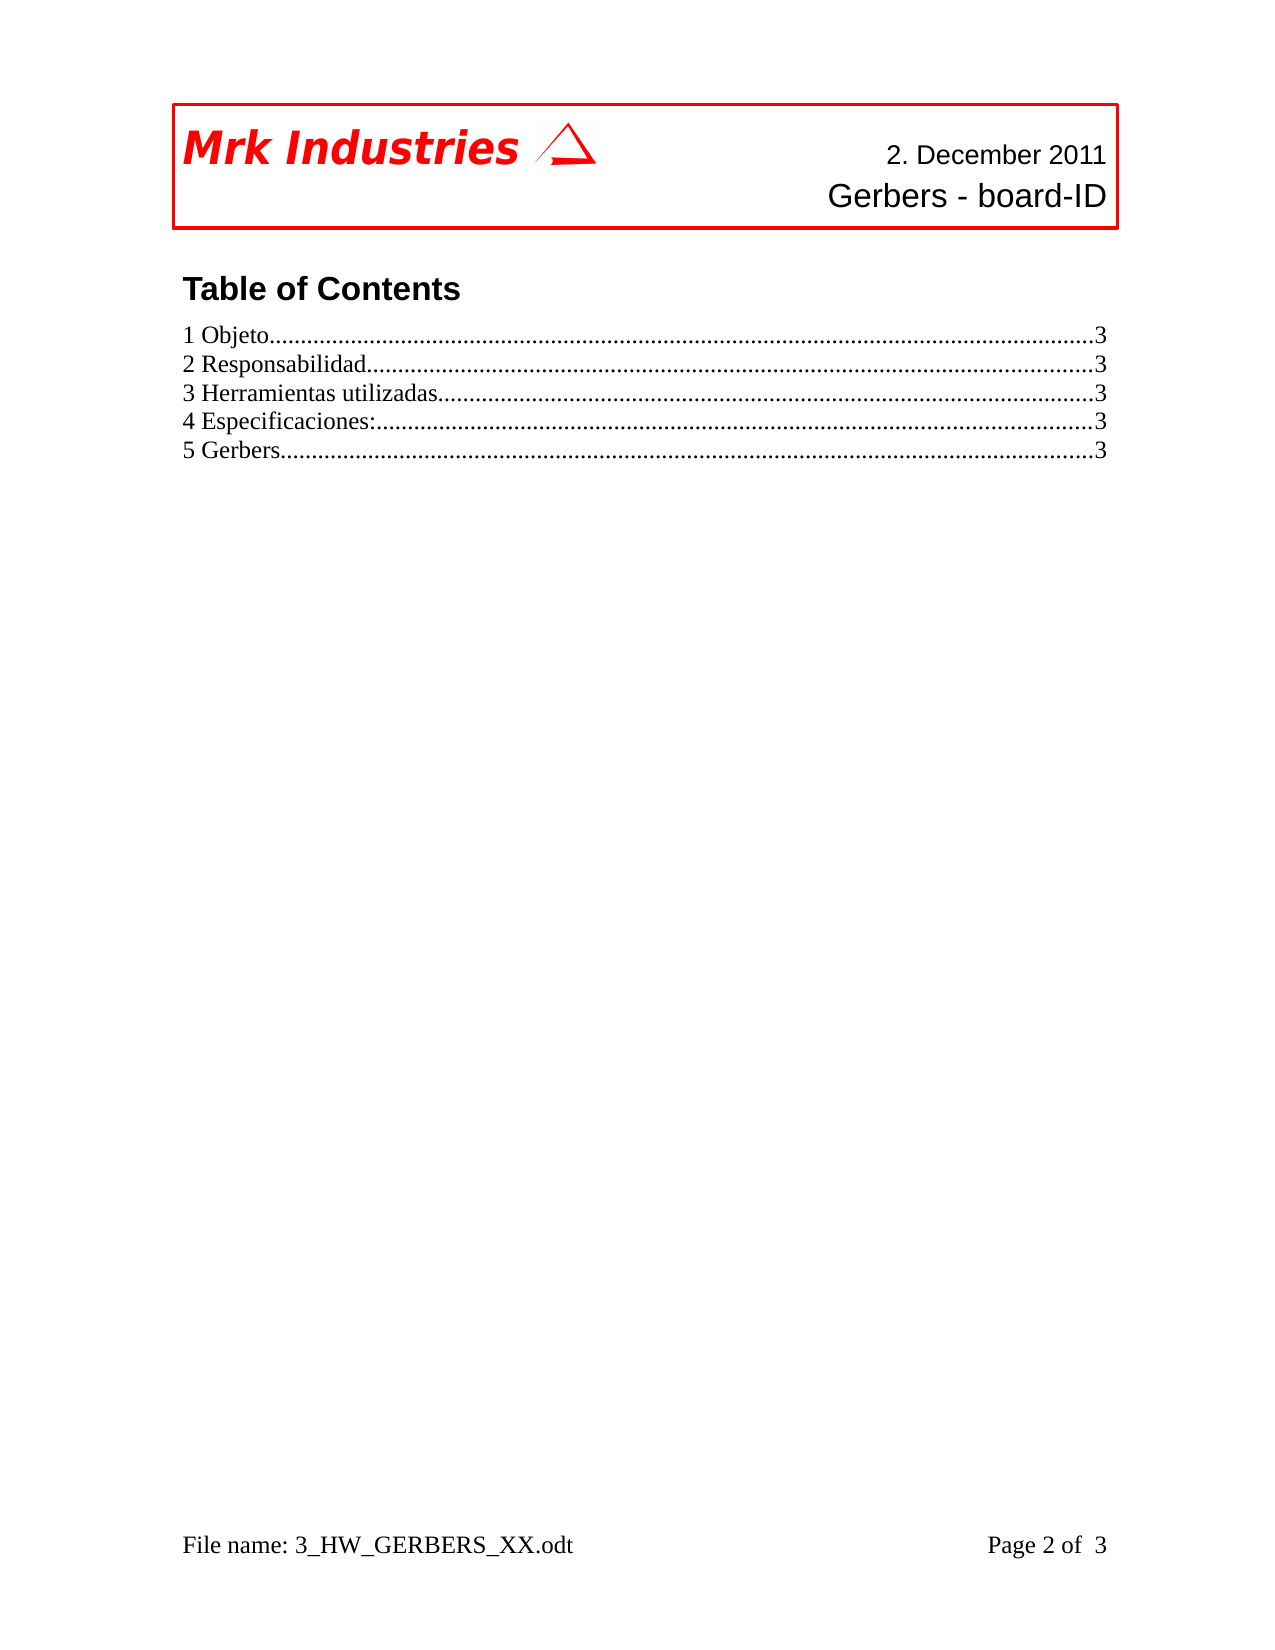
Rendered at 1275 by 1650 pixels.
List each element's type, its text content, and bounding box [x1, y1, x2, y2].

text 1 Objeto 3 [182, 320, 1107, 349]
text 3 Herramientas utilizadas 3 [182, 378, 1107, 406]
text 5 Gerbers 3 [182, 435, 1107, 464]
subtitle Table of Contents [182, 269, 1107, 308]
picture [533, 120, 599, 172]
text 2 Responsabilidad 3 [182, 349, 1107, 378]
text 4 Especificaciones: 3 [182, 406, 1107, 435]
